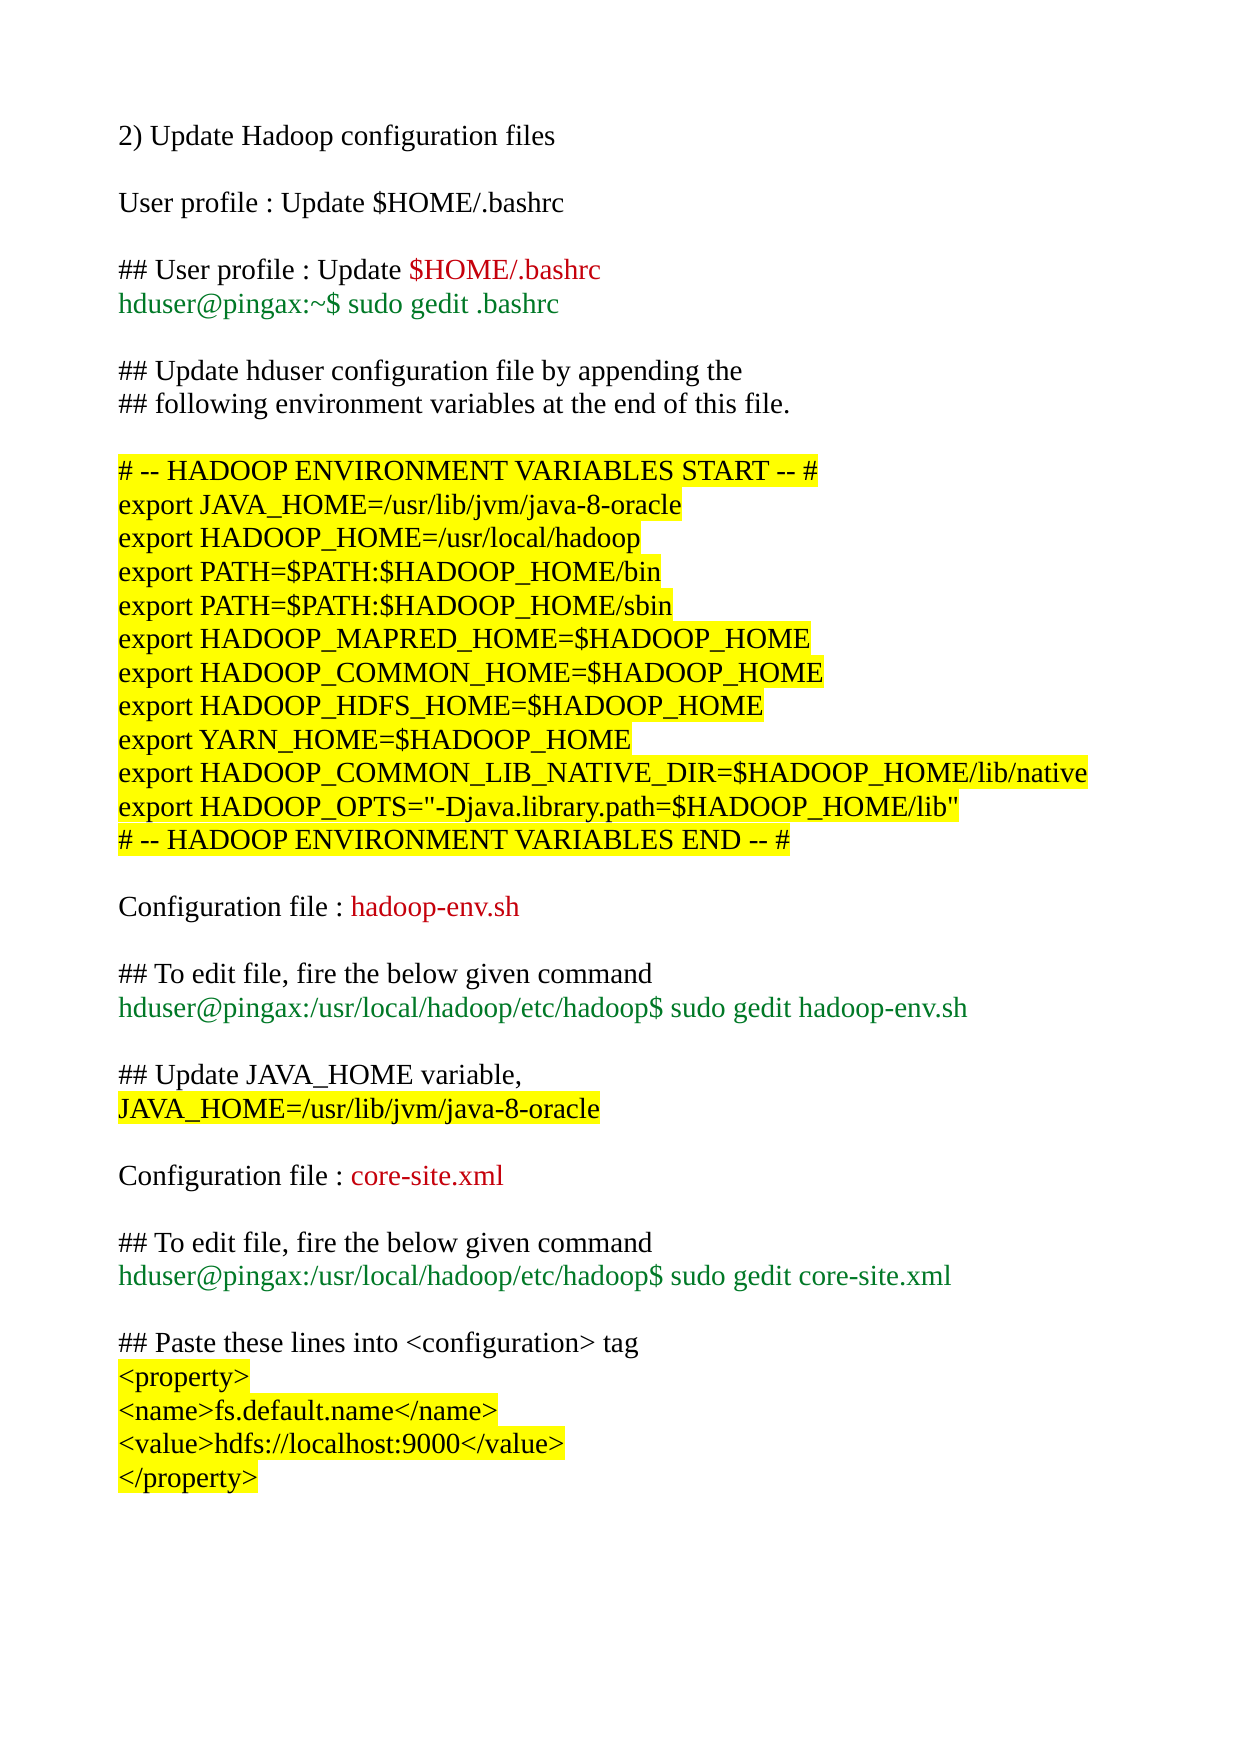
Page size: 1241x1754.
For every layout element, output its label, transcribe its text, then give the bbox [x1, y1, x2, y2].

text ## To edit file, fire the below given command [118, 957, 1122, 990]
text hduser@pingax:~$ sudo gedit .bashrc [118, 286, 1122, 319]
text export JAVA_HOME=/usr/lib/jvm/java-8-oracle [118, 487, 1122, 521]
text # -- HADOOP ENVIRONMENT VARIABLES END -- # [118, 822, 1122, 856]
text export HADOOP_HOME=/usr/local/hadoop [118, 521, 1122, 554]
text export HADOOP_COMMON_LIB_NATIVE_DIR=$HADOOP_HOME/lib/native [118, 755, 1122, 789]
text <value>hdfs://localhost:9000</value> [118, 1426, 1122, 1460]
text export PATH=$PATH:$HADOOP_HOME/sbin [118, 588, 1122, 621]
text export PATH=$PATH:$HADOOP_HOME/bin [118, 554, 1122, 588]
text ## To edit file, fire the below given command [118, 1225, 1122, 1258]
text <name>fs.default.name</name> [118, 1393, 1122, 1426]
text </property> [118, 1460, 1122, 1493]
text hduser@pingax:/usr/local/hadoop/etc/hadoop$ sudo gedit hadoop-env.sh [118, 990, 1122, 1024]
text hduser@pingax:/usr/local/hadoop/etc/hadoop$ sudo gedit core-site.xml [118, 1258, 1122, 1292]
text # -- HADOOP ENVIRONMENT VARIABLES START -- # [118, 453, 1122, 487]
text ## following environment variables at the end of this file. [118, 386, 1122, 420]
text ## Update JAVA_HOME variable, [118, 1057, 1122, 1091]
text Configuration file : core-site.xml [118, 1158, 1122, 1191]
text export YARN_HOME=$HADOOP_HOME [118, 722, 1122, 755]
text ## Paste these lines into <configuration> tag [118, 1326, 1122, 1359]
text ## Update hduser configuration file by appending the [118, 353, 1122, 386]
text export HADOOP_OPTS="-Djava.library.path=$HADOOP_HOME/lib" [118, 789, 1122, 822]
text Configuration file : hadoop-env.sh [118, 889, 1122, 923]
text export HADOOP_HDFS_HOME=$HADOOP_HOME [118, 688, 1122, 722]
text <property> [118, 1359, 1122, 1393]
text export HADOOP_COMMON_HOME=$HADOOP_HOME [118, 655, 1122, 688]
text ## User profile : Update $HOME/.bashrc [118, 252, 1122, 286]
text export HADOOP_MAPRED_HOME=$HADOOP_HOME [118, 621, 1122, 655]
text User profile : Update $HOME/.bashrc [118, 185, 1122, 219]
text JAVA_HOME=/usr/lib/jvm/java-8-oracle [118, 1091, 1122, 1124]
text 2) Update Hadoop configuration files [118, 118, 1122, 152]
